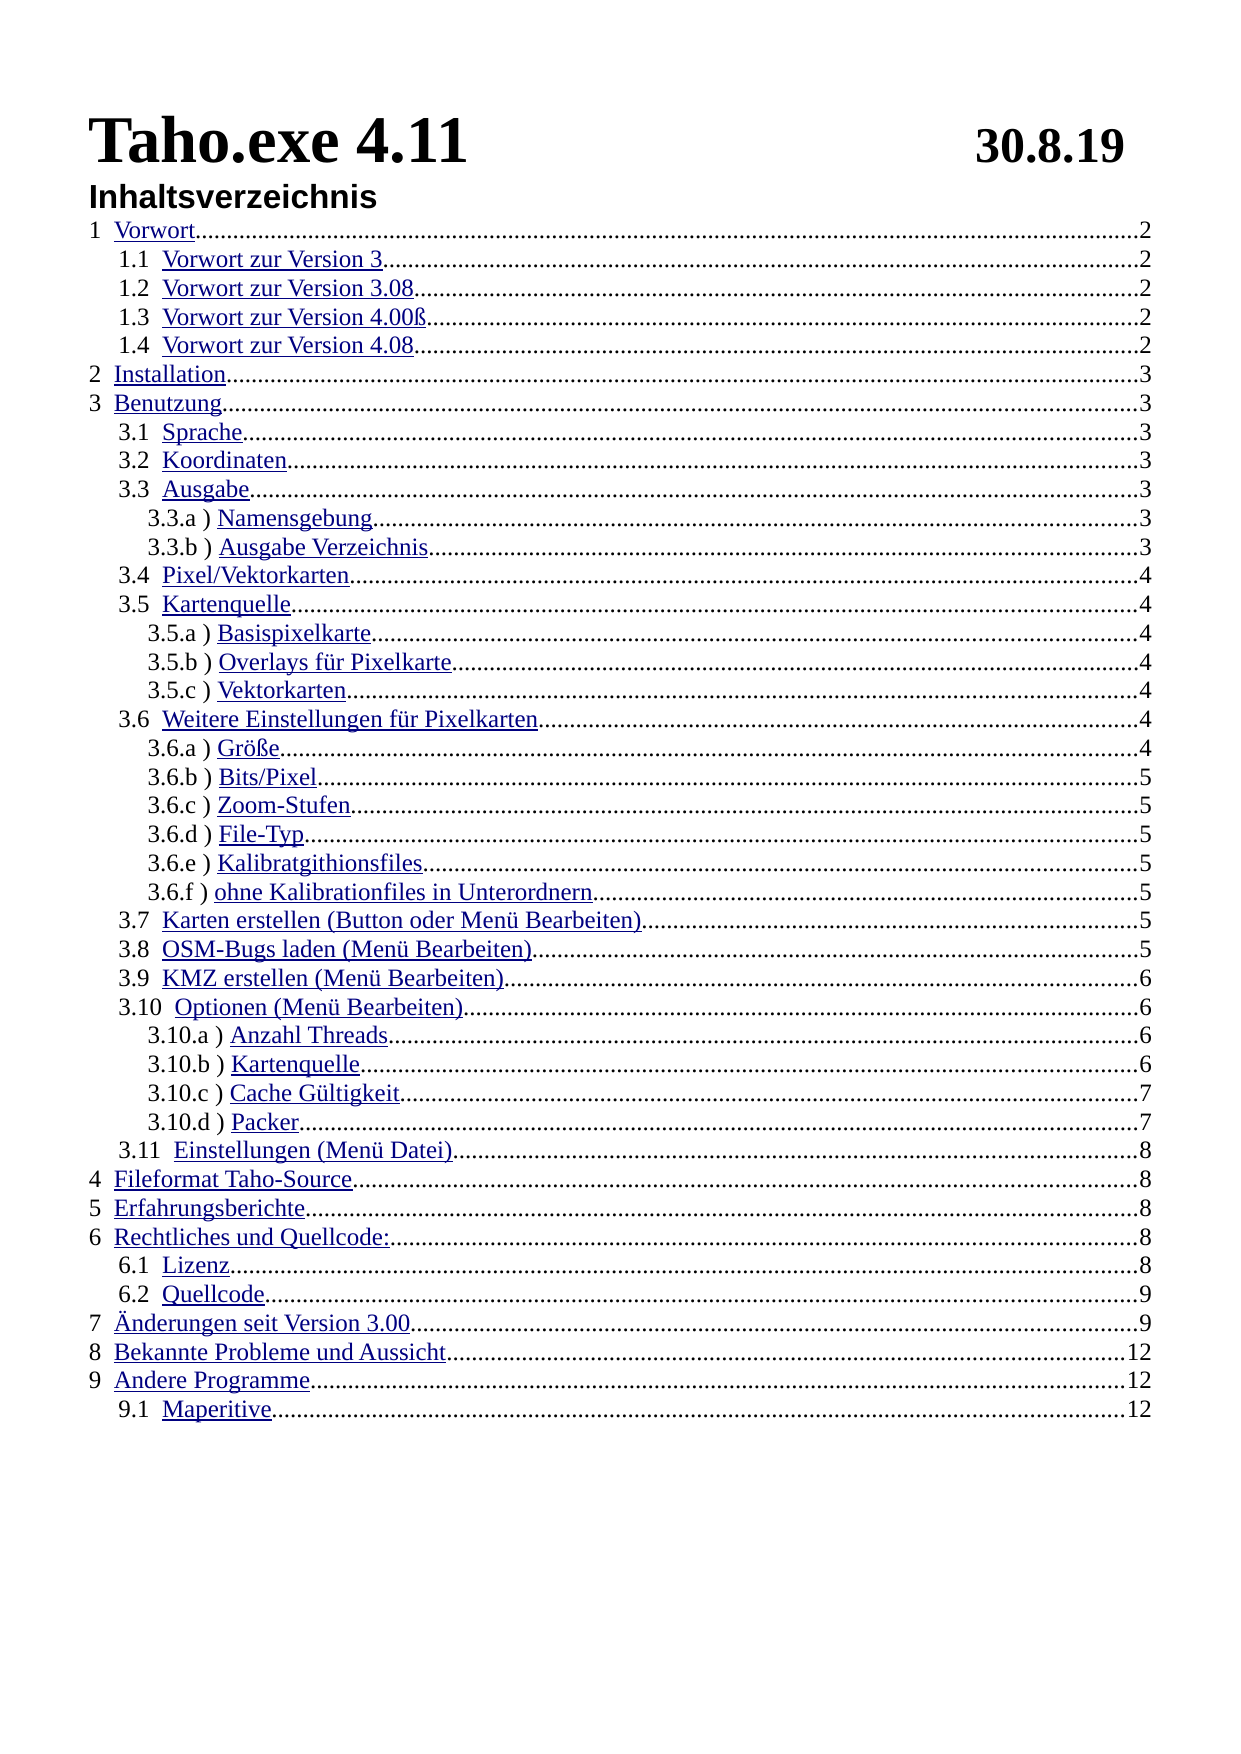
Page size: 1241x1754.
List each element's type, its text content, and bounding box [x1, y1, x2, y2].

text 3.8 OSM-Bugs laden (Menü Bearbeiten) 5 [118, 934, 1152, 963]
text 1 Vorwort 2 [88, 216, 1152, 244]
text 3.2 Koordinaten 3 [118, 446, 1152, 474]
text 3.6.a ) Größe 4 [147, 733, 1152, 762]
text 1.4 Vorwort zur Version 4.08 2 [118, 331, 1152, 359]
text 3.7 Karten erstellen (Button oder Menü Bearbeiten) 5 [118, 906, 1152, 934]
text 3.11 Einstellungen (Menü Datei) 8 [118, 1136, 1152, 1164]
text 6.1 Lizenz 8 [118, 1251, 1152, 1279]
text 3.6.c ) Zoom-Stufen 5 [147, 791, 1152, 819]
text 4 Fileformat Taho-Source 8 [88, 1164, 1152, 1193]
text 3.10.a ) Anzahl Threads 6 [147, 1021, 1152, 1049]
text 3.6.f ) ohne Kalibrationfiles in Unterordnern 5 [147, 877, 1152, 906]
text 3.3.a ) Namensgebung 3 [147, 503, 1152, 532]
text 3.1 Sprache 3 [118, 417, 1152, 446]
text 3.10.b ) Kartenquelle 6 [147, 1049, 1152, 1078]
text 3.10 Optionen (Menü Bearbeiten) 6 [118, 992, 1152, 1021]
text 3.6.d ) File-Typ 5 [147, 819, 1152, 848]
text 3.9 KMZ erstellen (Menü Bearbeiten) 6 [118, 963, 1152, 992]
text 8 Bekannte Probleme und Aussicht 12 [88, 1337, 1152, 1366]
text 3.3.b ) Ausgabe Verzeichnis 3 [147, 532, 1152, 561]
text 1.2 Vorwort zur Version 3.08 2 [118, 273, 1152, 302]
text 1.3 Vorwort zur Version 4.00ß 2 [118, 302, 1152, 331]
text 3.6 Weitere Einstellungen für Pixelkarten 4 [118, 704, 1152, 733]
text 3.10.d ) Packer 7 [147, 1107, 1152, 1136]
text 3.5.b ) Overlays für Pixelkarte 4 [147, 647, 1152, 676]
text 3.4 Pixel/Vektorkarten 4 [118, 561, 1152, 589]
subtitle Inhaltsverzeichnis [88, 177, 1152, 216]
text 9 Andere Programme 12 [88, 1366, 1152, 1394]
text 1.1 Vorwort zur Version 3 2 [118, 244, 1152, 273]
text Taho.exe 4.11 30.8.19 [88, 100, 1152, 177]
text 3.5 Kartenquelle 4 [118, 589, 1152, 618]
text 3.3 Ausgabe 3 [118, 474, 1152, 503]
text 3.6.e ) Kalibratgithionsfiles 5 [147, 848, 1152, 877]
text 6 Rechtliches und Quellcode: 8 [88, 1222, 1152, 1251]
text 9.1 Maperitive 12 [118, 1394, 1152, 1423]
text 2 Installation 3 [88, 359, 1152, 388]
text 3.5.c ) Vektorkarten 4 [147, 676, 1152, 704]
text 3.6.b ) Bits/Pixel 5 [147, 762, 1152, 791]
text 7 Änderungen seit Version 3.00 9 [88, 1308, 1152, 1337]
text 3.10.c ) Cache Gültigkeit 7 [147, 1078, 1152, 1107]
text 6.2 Quellcode 9 [118, 1279, 1152, 1308]
text 5 Erfahrungsberichte 8 [88, 1193, 1152, 1222]
text 3.5.a ) Basispixelkarte 4 [147, 618, 1152, 647]
text 3 Benutzung 3 [88, 388, 1152, 417]
